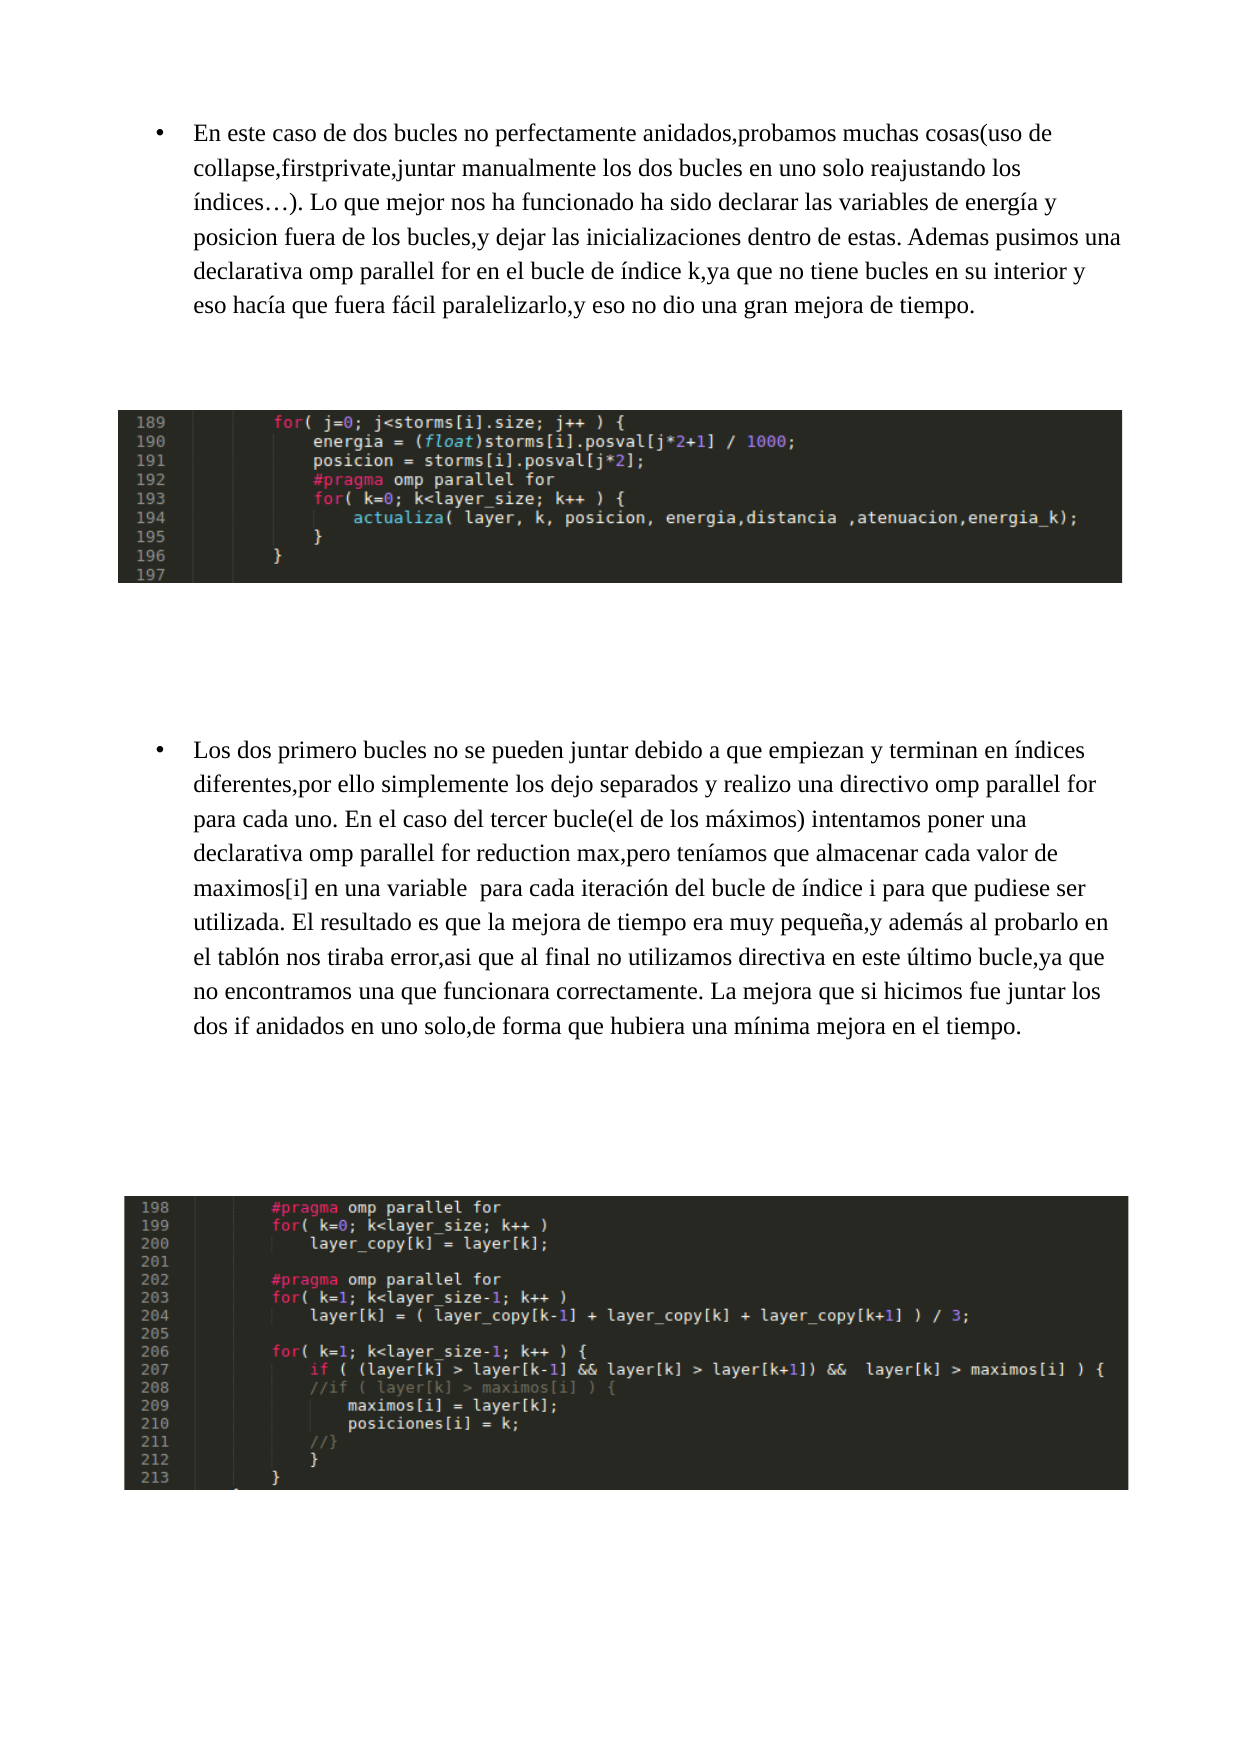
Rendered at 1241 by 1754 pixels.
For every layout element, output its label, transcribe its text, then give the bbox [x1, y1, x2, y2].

list En este caso de dos bucles no perfectamente anidados,probamos muchas cosas(uso de collapse,firstprivate,juntar manualmente los dos bucles en uno solo reajustando los índices…). Lo que mejor nos ha funcionado ha sido declarar las variables de energía y posicion fuera de los bucles,y dejar las inicializaciones dentro de estas. Ademas pusimos una declarativa omp parallel for en el bucle de índice k,ya que no tiene bucles en su interior y eso hacía que fuera fácil paralelizarlo,y eso no dio una gran mejora de tiempo. [156, 118, 1122, 319]
picture [118, 410, 1123, 583]
picture [124, 1196, 1129, 1490]
list Los dos primero bucles no se pueden juntar debido a que empiezan y terminan en índices diferentes,por ello simplemente los dejo separados y realizo una directivo omp parallel for para cada uno. En el caso del tercer bucle(el de los máximos) intentamos poner una declarativa omp parallel for reduction max,pero teníamos que almacenar cada valor de maximos[i] en una variable para cada iteración del bucle de índice i para que pudiese ser utilizada. El resultado es que la mejora de tiempo era muy pequeña,y además al probarlo en el tablón nos tiraba error,asi que al final no utilizamos directiva en este último bucle,ya que no encontramos una que funcionara correctamente. La mejora que si hicimos fue juntar los dos if anidados en uno solo,de forma que hubiera una mínima mejora en el tiempo. [156, 735, 1122, 1040]
